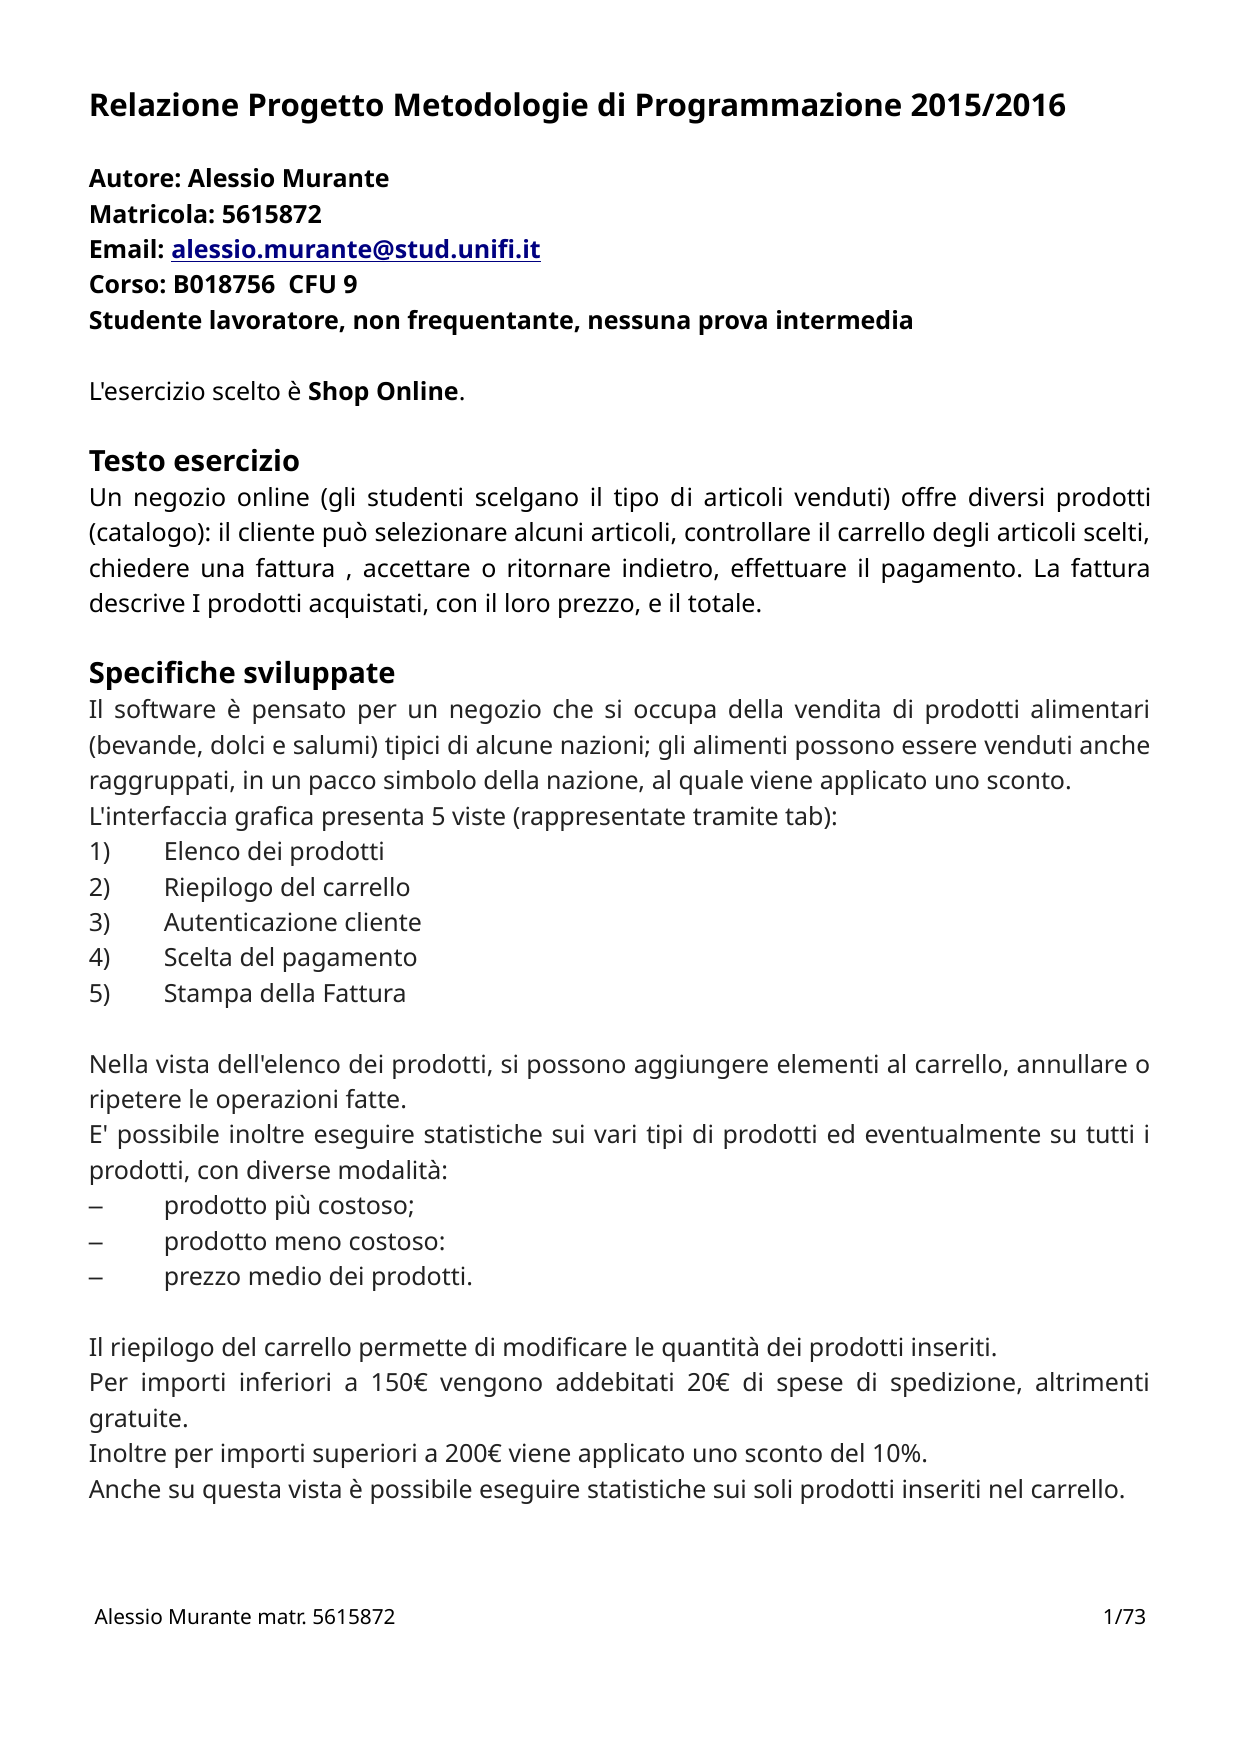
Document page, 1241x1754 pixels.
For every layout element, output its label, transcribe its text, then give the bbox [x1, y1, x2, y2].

text Il riepilogo del carrello permette di modificare le quantità dei prodotti inseriti. [88, 1328, 1152, 1363]
text Email: alessio.murante@stud.unifi.it [88, 230, 1152, 266]
text Corso: B018756 CFU 9 [88, 266, 1152, 301]
text Un negozio online (gli studenti scelgano il tipo di articoli venduti) offre diversi prodotti (catalogo): il cliente può selezionare alcuni articoli, controllare il carrello degli articoli scelti, chiedere una fattura , accettare o ritornare indietro, effettuare il pagamento. La fattura descrive I prodotti acquistati, con il loro prezzo, e il totale. [88, 478, 1152, 620]
list Autenticazione cliente [88, 903, 1152, 938]
text Nella vista dell'elenco dei prodotti, si possono aggiungere elementi al carrello, annullare o ripetere le operazioni fatte. [88, 1045, 1152, 1116]
list Riepilogo del carrello [88, 868, 1152, 903]
text Relazione Progetto Metodologie di Programmazione 2015/2016 [88, 88, 1152, 124]
text E' possibile inoltre eseguire statistiche sui vari tipi di prodotti ed eventualmente su tutti i prodotti, con diverse modalità: [88, 1116, 1152, 1186]
list prodotto più costoso; [88, 1186, 1152, 1222]
text Testo esercizio [88, 443, 1152, 478]
text L'interfaccia grafica presenta 5 viste (rappresentate tramite tab): [88, 797, 1152, 832]
list Elenco dei prodotti [88, 832, 1152, 868]
text Matricola: 5615872 [88, 195, 1152, 230]
list prezzo medio dei prodotti. [88, 1257, 1152, 1293]
text L'esercizio scelto è Shop Online. [88, 372, 1152, 407]
text Studente lavoratore, non frequentante, nessuna prova intermedia [88, 301, 1152, 336]
text Anche su questa vista è possibile eseguire statistiche sui soli prodotti inseriti nel carrello. [88, 1470, 1152, 1505]
text Per importi inferiori a 150€ vengono addebitati 20€ di spese di spedizione, altrimenti gratuite. [88, 1363, 1152, 1434]
list Stampa della Fattura [88, 974, 1152, 1009]
text Inoltre per importi superiori a 200€ viene applicato uno sconto del 10%. [88, 1434, 1152, 1470]
list Scelta del pagamento [88, 938, 1152, 974]
text Autore: Alessio Murante [88, 159, 1152, 195]
list prodotto meno costoso: [88, 1222, 1152, 1257]
text Il software è pensato per un negozio che si occupa della vendita di prodotti alimentari (bevande, dolci e salumi) tipici di alcune nazioni; gli alimenti possono essere venduti anche raggruppati, in un pacco simbolo della nazione, al quale viene applicato uno sconto. [88, 691, 1152, 797]
text Specifiche sviluppate [88, 655, 1152, 691]
